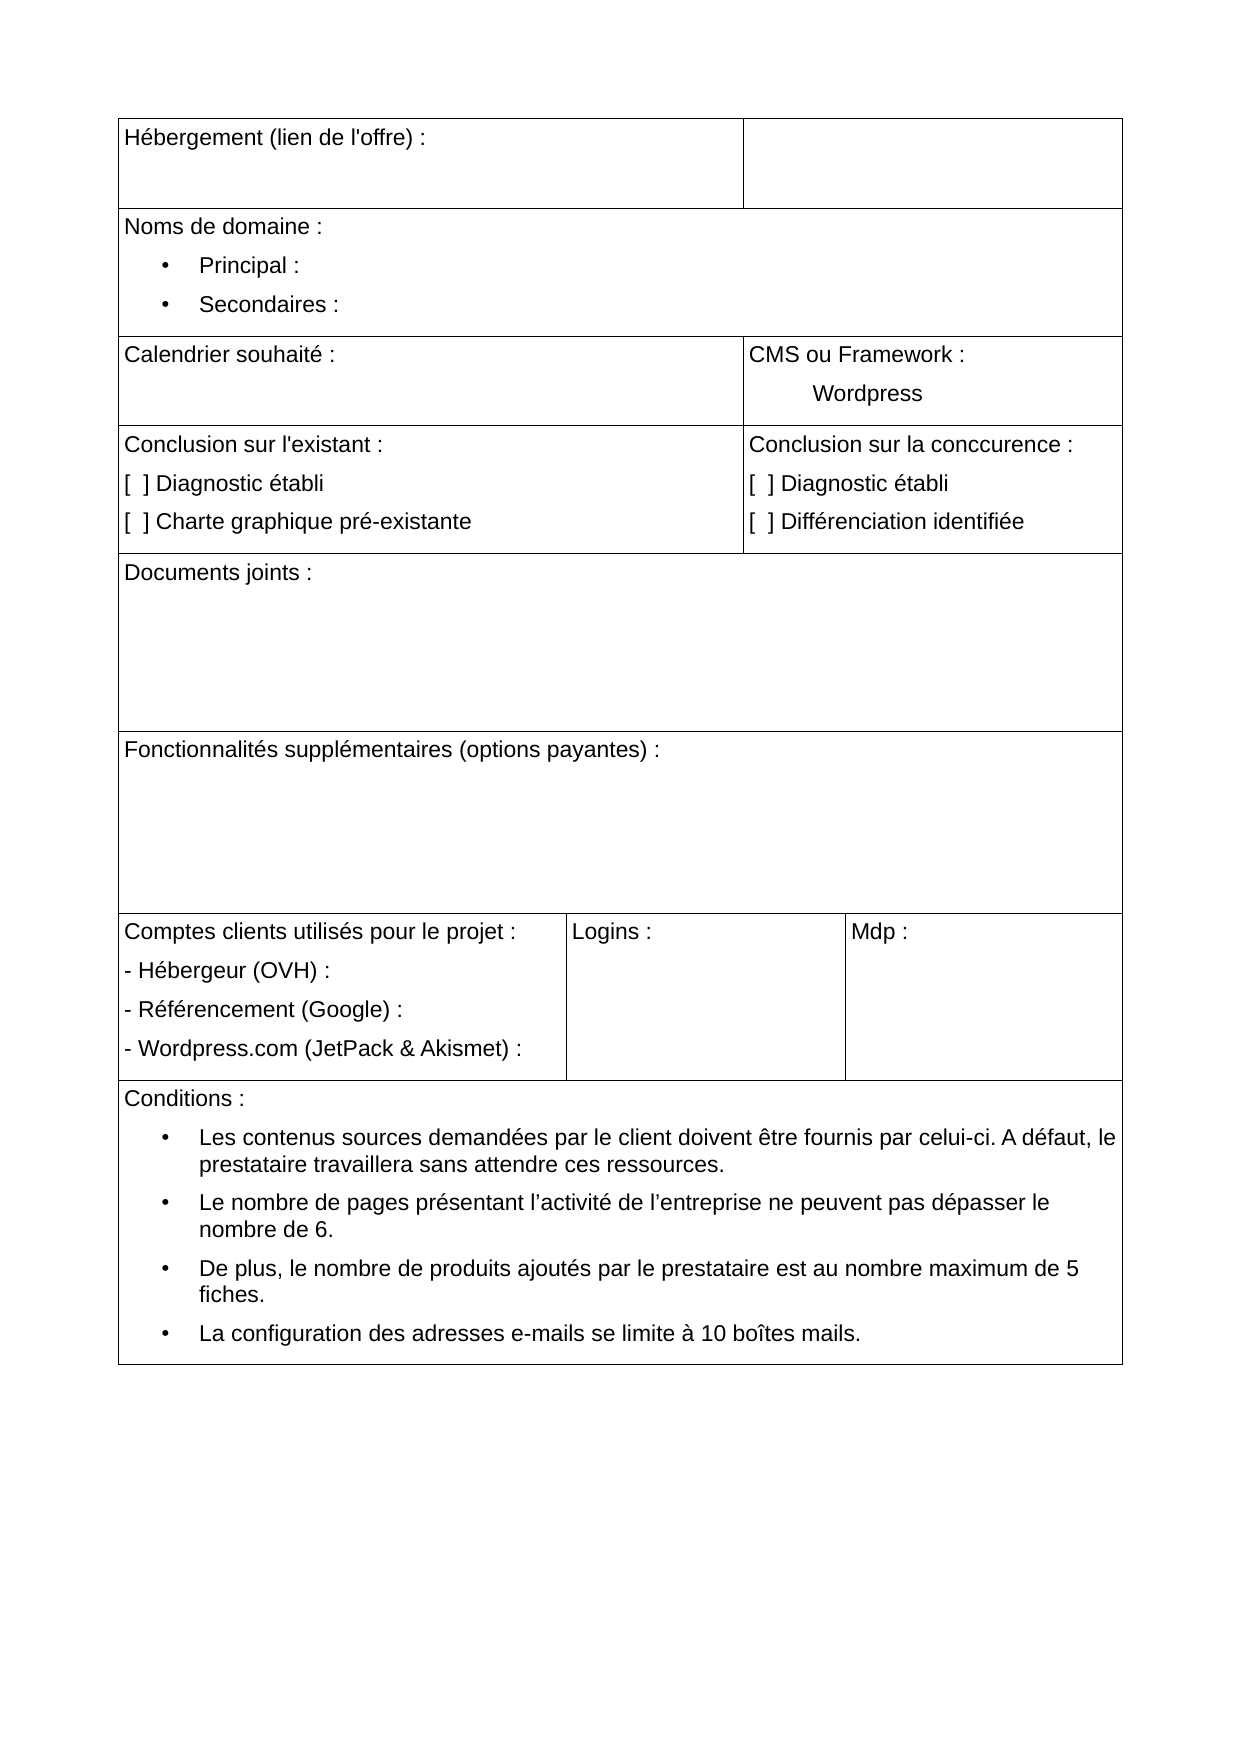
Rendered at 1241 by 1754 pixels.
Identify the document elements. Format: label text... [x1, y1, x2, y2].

table_cell Mdp : [846, 914, 1122, 1079]
table_cell [744, 119, 1122, 207]
table_cell Noms de domaine : Principal : Secondaires : [119, 209, 1122, 336]
table_cell Conclusion sur l'existant : [ ] Diagnostic établi [ ] Charte graphique pré-existante [119, 426, 743, 553]
table_cell Hébergement (lien de l'offre) : [119, 119, 743, 207]
table_cell Documents joints : [119, 554, 1122, 731]
table_cell Fonctionnalités supplémentaires (options payantes) : [119, 732, 1122, 912]
table_cell Conditions : Les contenus sources demandées par le client doivent être fournis par celui-ci. A défaut, le prestataire travaillera sans attendre ces ressources. Le nombre de pages présentant l’activité de l’entreprise ne peuvent pas dépasser le nombre de 6. De plus, le nombre de produits ajoutés par le prestataire est au nombre maximum de 5 fiches. La configuration des adresses e-mails se limite à 10 boîtes mails. [119, 1081, 1122, 1364]
table_cell CMS ou Framework : Wordpress [744, 337, 1122, 425]
table_cell Logins : [567, 914, 845, 1079]
table_cell Conclusion sur la conccurence : [ ] Diagnostic établi [ ] Différenciation identifiée [744, 426, 1122, 553]
table_cell Calendrier souhaité : [119, 337, 743, 425]
table_cell Comptes clients utilisés pour le projet : - Hébergeur (OVH) : - Référencement (Google) : - Wordpress.com (JetPack & Akismet) : [119, 914, 566, 1079]
